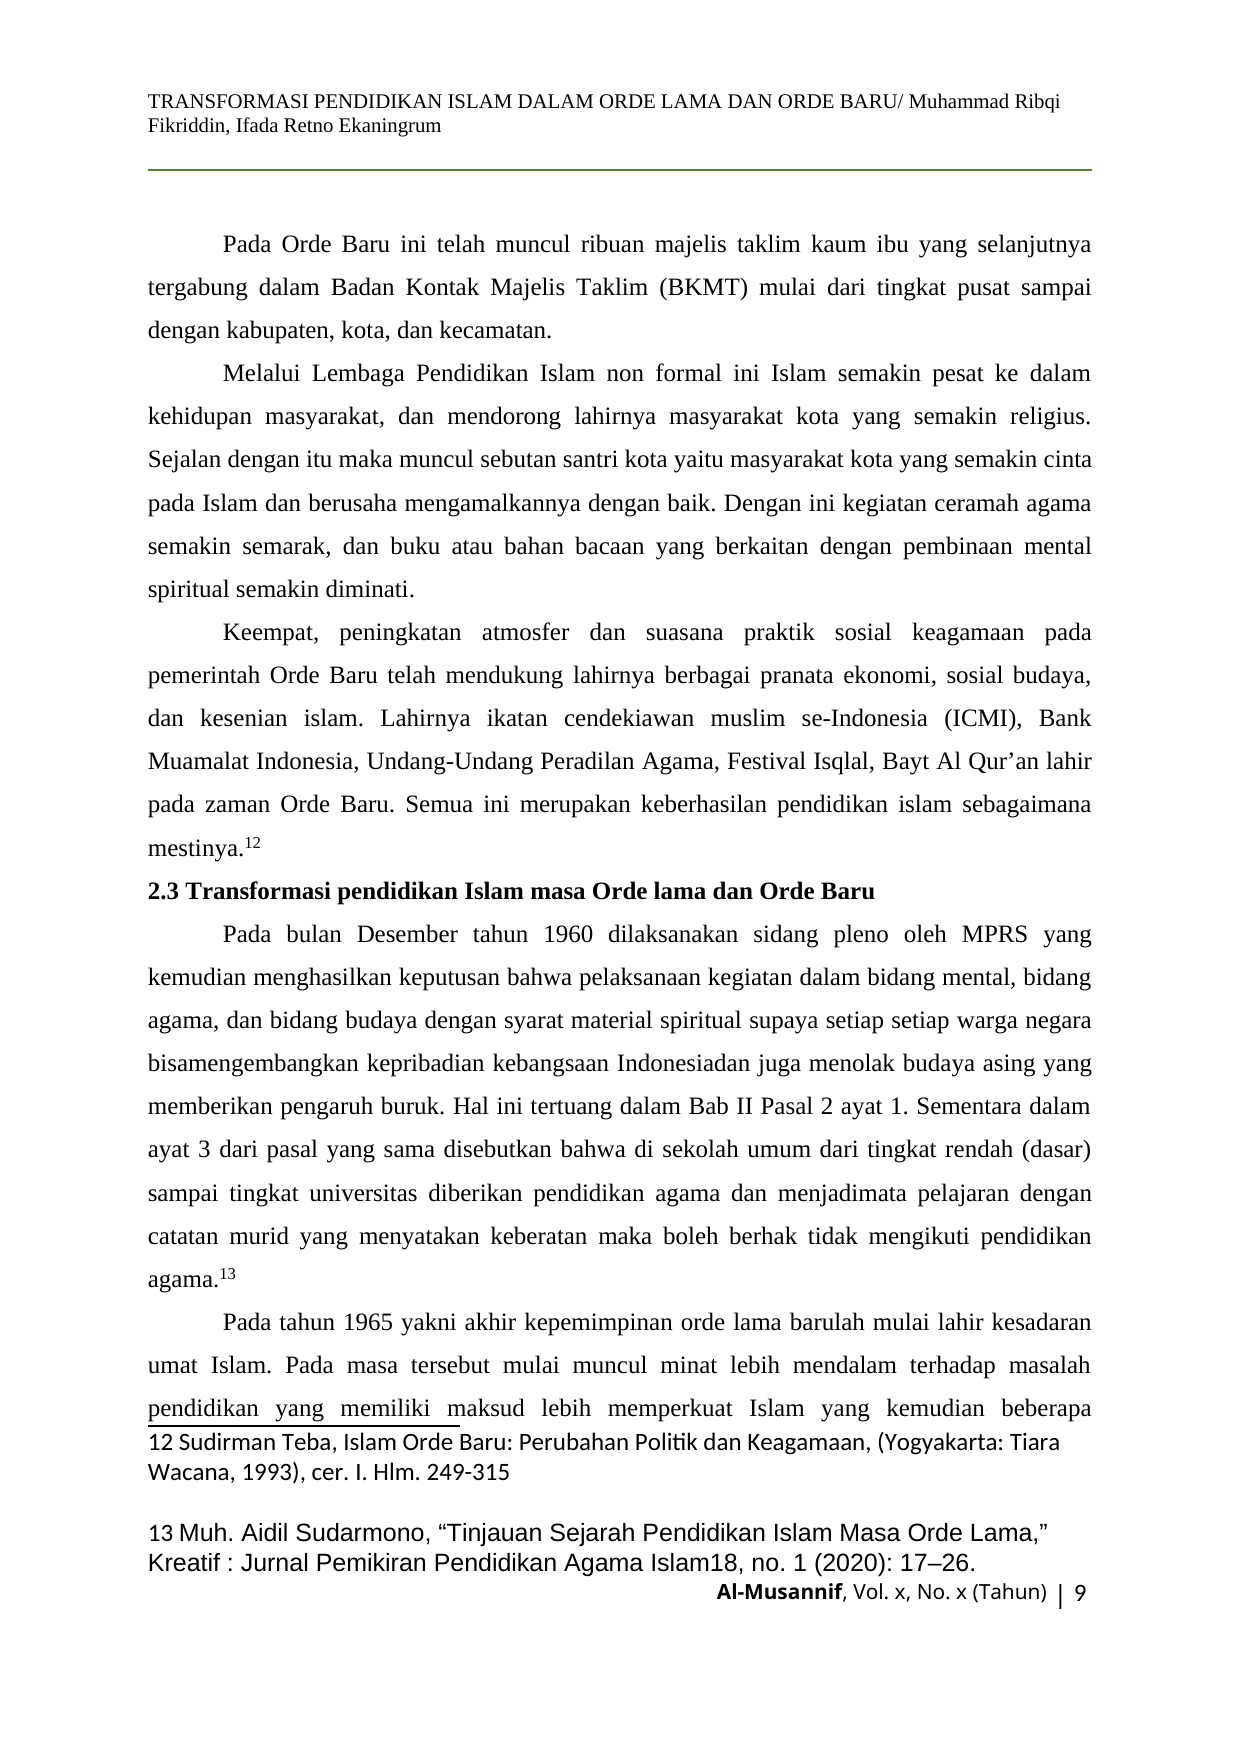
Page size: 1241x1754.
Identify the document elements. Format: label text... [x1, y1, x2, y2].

subtitle Pada bulan Desember tahun 1960 dilaksanakan sidang pleno oleh MPRS yang kemudian menghasilkan keputusan bahwa pelaksanaan kegiatan dalam bidang mental, bidang agama, dan bidang budaya dengan syarat material spiritual supaya setiap setiap warga negara bisamengembangkan kepribadian kebangsaan Indonesiadan juga menolak budaya asing yang memberikan pengaruh buruk. Hal ini tertuang dalam Bab II Pasal 2 ayat 1. Sementara dalam ayat 3 dari pasal yang sama disebutkan bahwa di sekolah umum dari tingkat rendah (dasar) sampai tingkat universitas diberikan pendidikan agama dan menjadimata pelajaran dengan catatan murid yang menyatakan keberatan maka boleh berhak tidak mengikuti pendidikan agama. [148, 919, 1092, 1293]
subtitle Pada tahun 1965 yakni akhir kepemimpinan orde lama barulah mulai lahir kesadaran umat Islam. Pada masa tersebut mulai muncul minat lebih mendalam terhadap masalah pendidikan yang memiliki maksud lebih memperkuat Islam yang kemudian beberapa [148, 1307, 1092, 1422]
subtitle Melalui Lembaga Pendidikan Islam non formal ini Islam semakin pesat ke dalam kehidupan masyarakat, dan mendorong lahirnya masyarakat kota yang semakin religius. Sejalan dengan itu maka muncul sebutan santri kota yaitu masyarakat kota yang semakin cinta pada Islam dan berusaha mengamalkannya dengan baik. Dengan ini kegiatan ceramah agama semakin semarak, dan buku atau bahan bacaan yang berkaitan dengan pembinaan mental spiritual semakin diminati. [148, 358, 1092, 603]
subtitle 2.3 Transformasi pendidikan Islam masa Orde lama dan Orde Baru [148, 876, 1092, 904]
text Muh. Aidil Sudarmono, “Tinjauan Sejarah Pendidikan Islam Masa Orde Lama,” Kreatif : Jurnal Pemikiran Pendidikan Agama Islam18, no. 1 (2020): 17–26. [148, 1517, 1092, 1577]
subtitle Keempat, peningkatan atmosfer dan suasana praktik sosial keagamaan pada pemerintah Orde Baru telah mendukung lahirnya berbagai pranata ekonomi, sosial budaya, dan kesenian islam. Lahirnya ikatan cendekiawan muslim se-Indonesia (ICMI), Bank Muamalat Indonesia, Undang-Undang Peradilan Agama, Festival Isqlal, Bayt Al Qur’an lahir pada zaman Orde Baru. Semua ini merupakan keberhasilan pendidikan islam sebagaimana mestinya. [148, 617, 1092, 861]
subtitle Pada Orde Baru ini telah muncul ribuan majelis taklim kaum ibu yang selanjutnya tergabung dalam Badan Kontak Majelis Taklim (BKMT) mulai dari tingkat pusat sampai dengan kabupaten, kota, dan kecamatan. [148, 229, 1092, 344]
text Sudirman Teba, Islam Orde Baru: Perubahan Politik dan Keagamaan, (Yogyakarta: Tiara Wacana, 1993), cer. I. Hlm. 249-315 [148, 1426, 1092, 1487]
